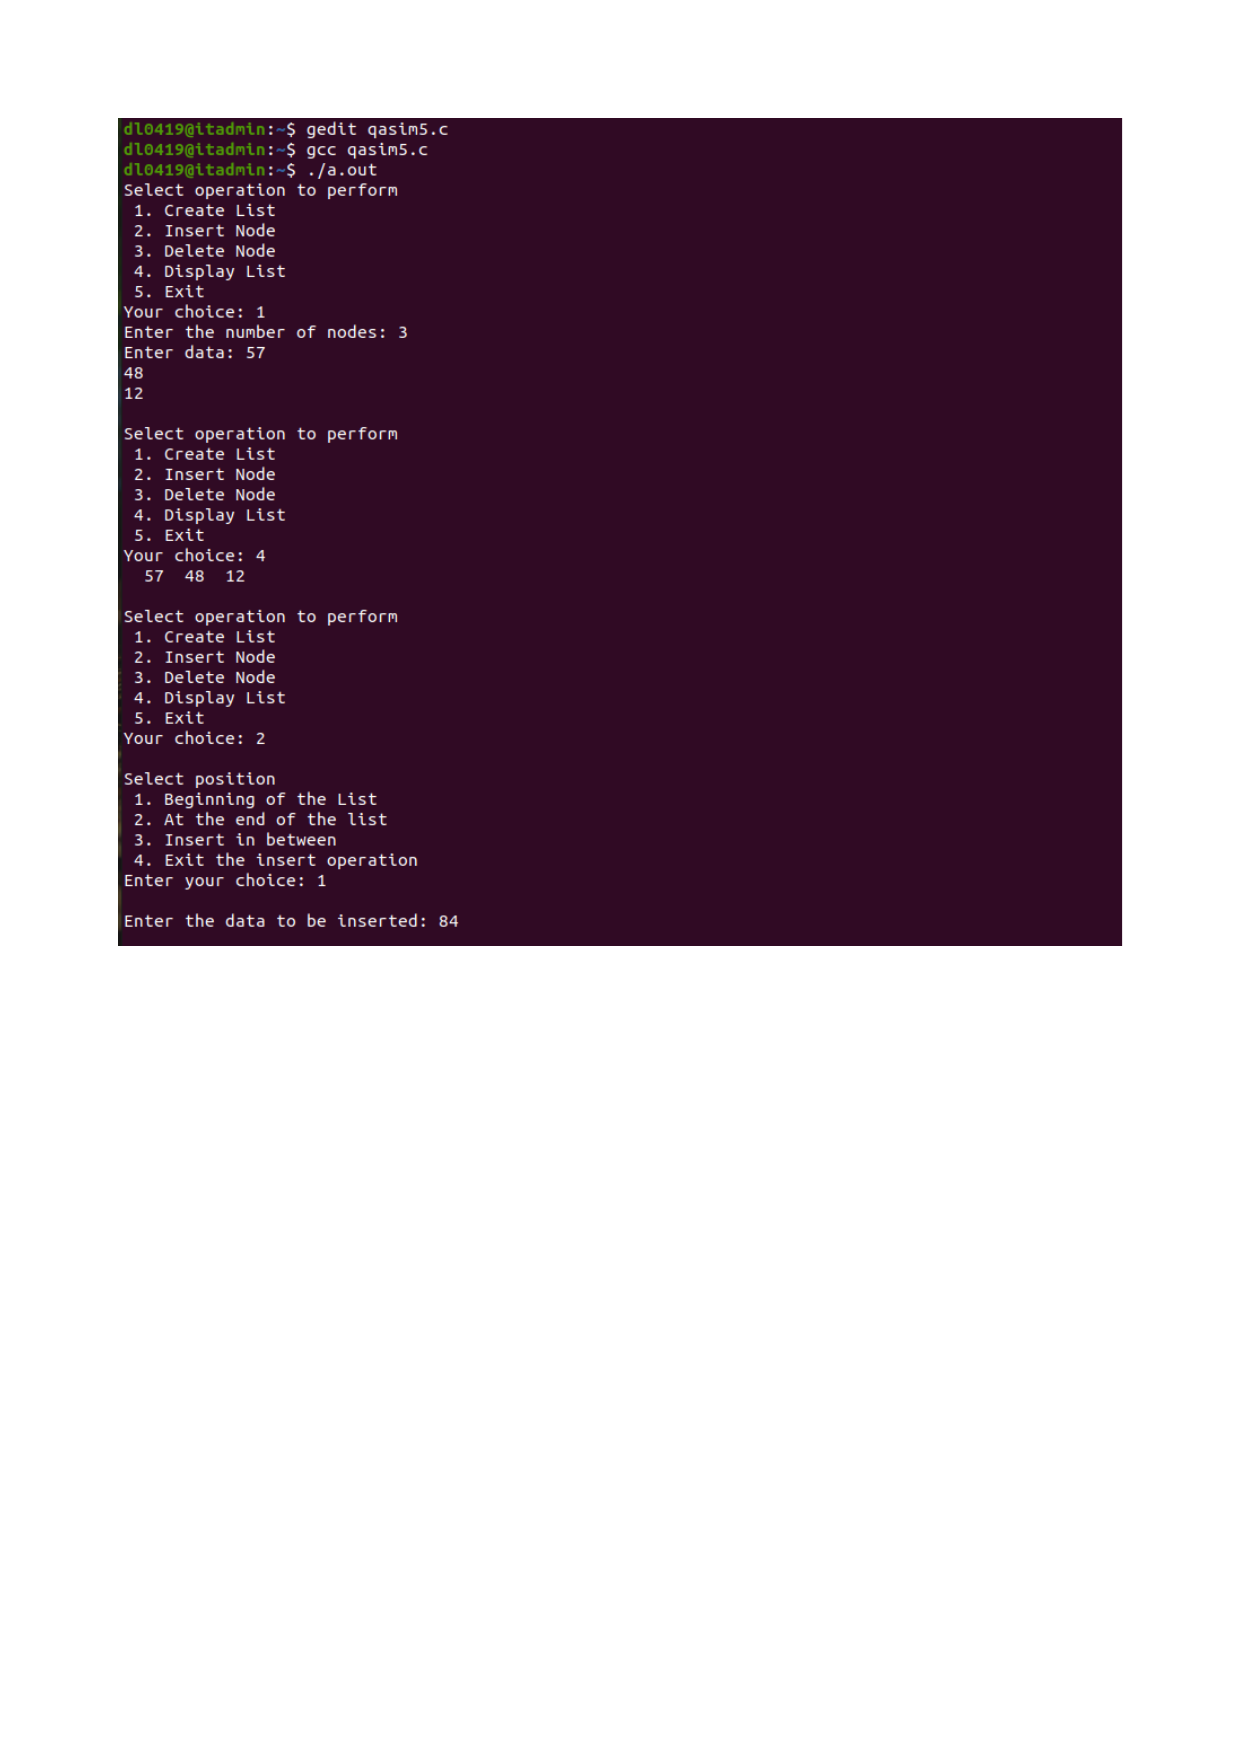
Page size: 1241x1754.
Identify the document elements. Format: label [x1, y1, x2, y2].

picture [118, 118, 1123, 946]
